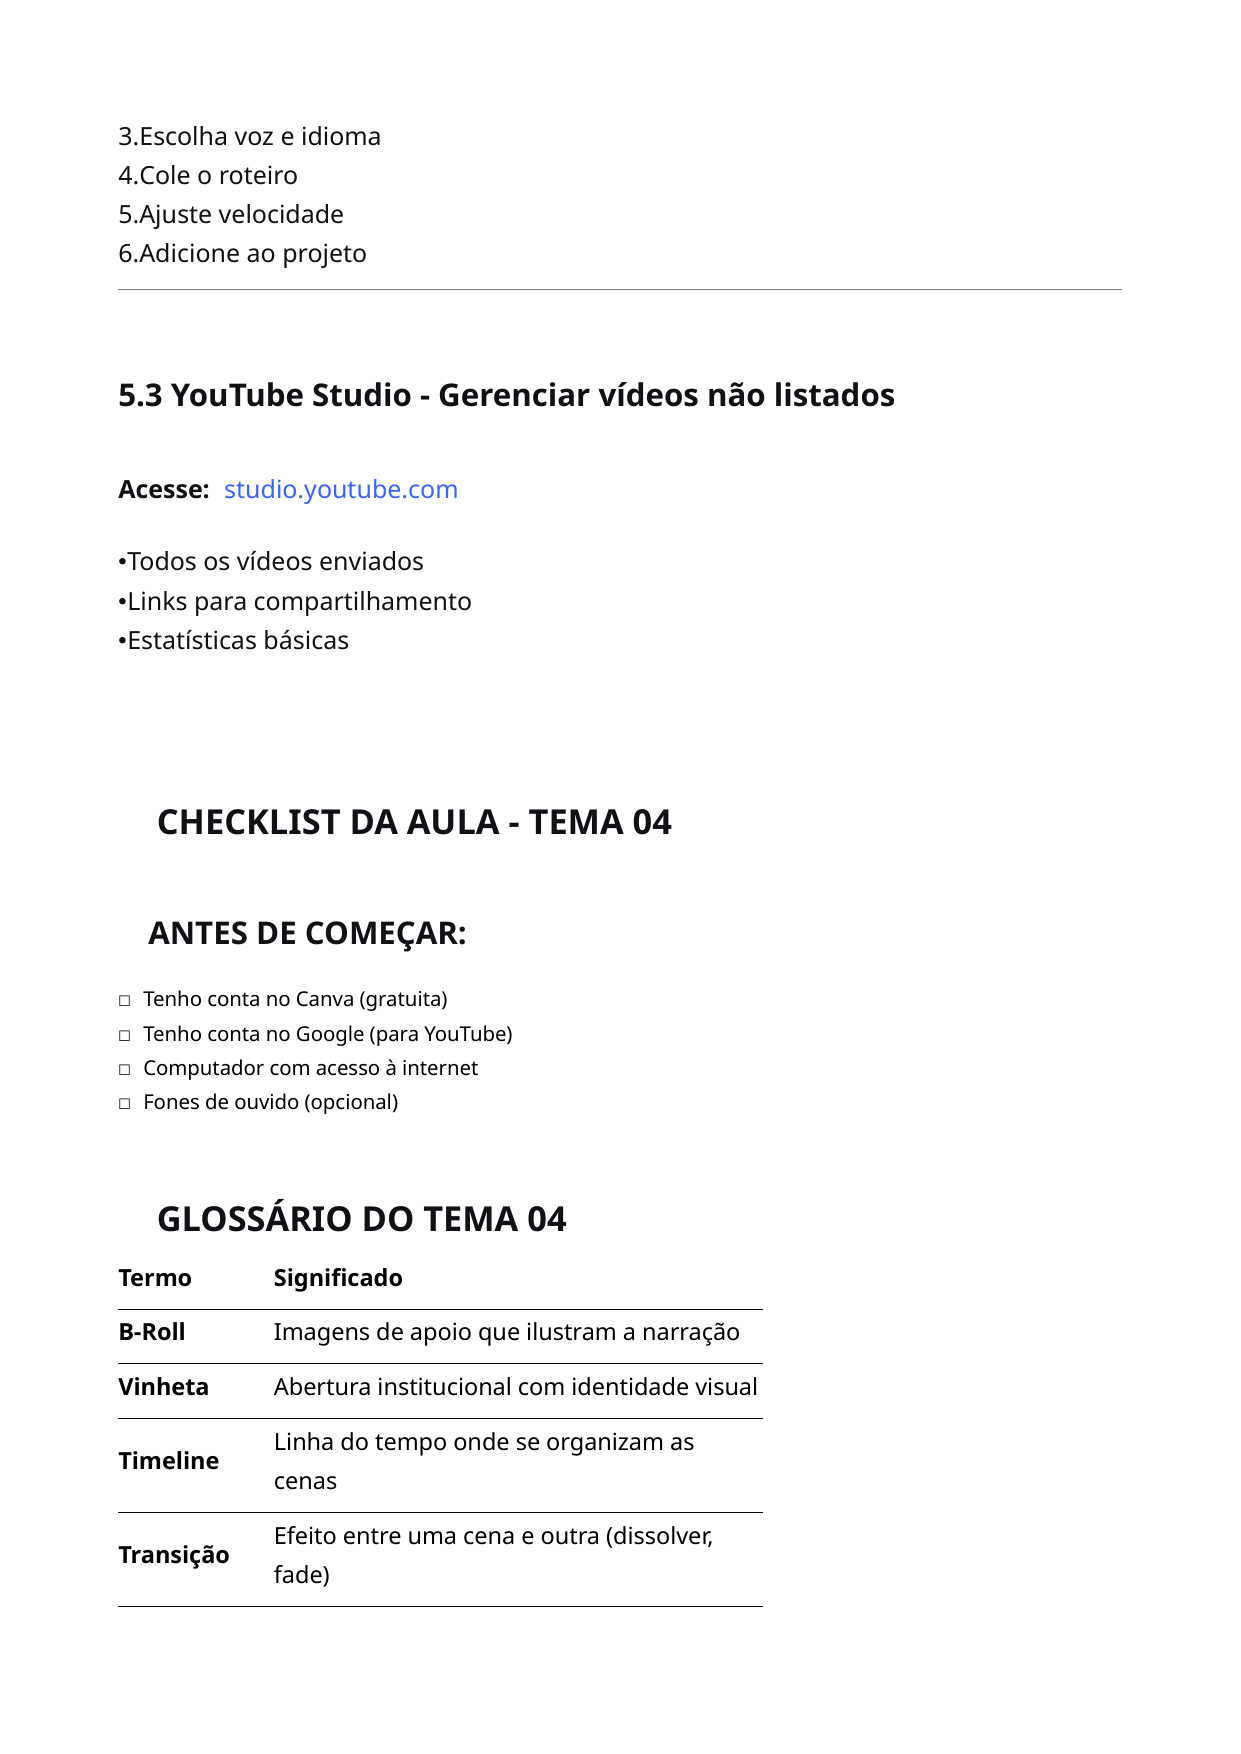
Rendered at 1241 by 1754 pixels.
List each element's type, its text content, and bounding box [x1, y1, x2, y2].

table_cell Efeito entre uma cena e outra (dissolver, fade) [274, 1513, 763, 1606]
list Ajuste velocidade [118, 196, 1122, 231]
list Cole o roteiro [118, 157, 1122, 191]
list Links para compartilhamento [118, 583, 1122, 617]
subtitle ✅ CHECKLIST DA AULA - TEMA 04 [118, 797, 1122, 844]
table_cell Vinheta [118, 1364, 274, 1418]
text ☐ Tenho conta no Google (para YouTube) [118, 1013, 1122, 1047]
text Acesse: [118, 466, 216, 512]
subtitle 5.3 YouTube Studio - Gerenciar vídeos não listados [118, 369, 1122, 416]
text ☐ Fones de ouvido (opcional) [118, 1082, 1122, 1116]
table_cell Timeline [118, 1419, 274, 1512]
list Adicione ao projeto [118, 236, 1122, 270]
table_cell Linha do tempo onde se organizam as cenas [274, 1419, 763, 1512]
table_cell Abertura institucional com identidade visual [274, 1364, 763, 1418]
table_header Termo [118, 1254, 274, 1308]
table_cell Transição [118, 1513, 274, 1606]
subtitle 🔴 ANTES DE COMEÇAR: [118, 907, 1122, 953]
text ☐ Tenho conta no Canva (gratuita) [118, 978, 1122, 1013]
subtitle 📱 GLOSSÁRIO DO TEMA 04 [118, 1194, 1122, 1241]
table_cell Imagens de apoio que ilustram a narração [274, 1310, 763, 1363]
table_header Significado [274, 1254, 763, 1308]
list Escolha voz e idioma [118, 118, 1122, 152]
table_cell B-Roll [118, 1310, 274, 1363]
list Todos os vídeos enviados [118, 544, 1122, 578]
list Estatísticas básicas [118, 622, 1122, 656]
text [466, 466, 1122, 512]
text ☐ Computador com acesso à internet [118, 1047, 1122, 1082]
text studio.youtube.com [221, 469, 461, 509]
